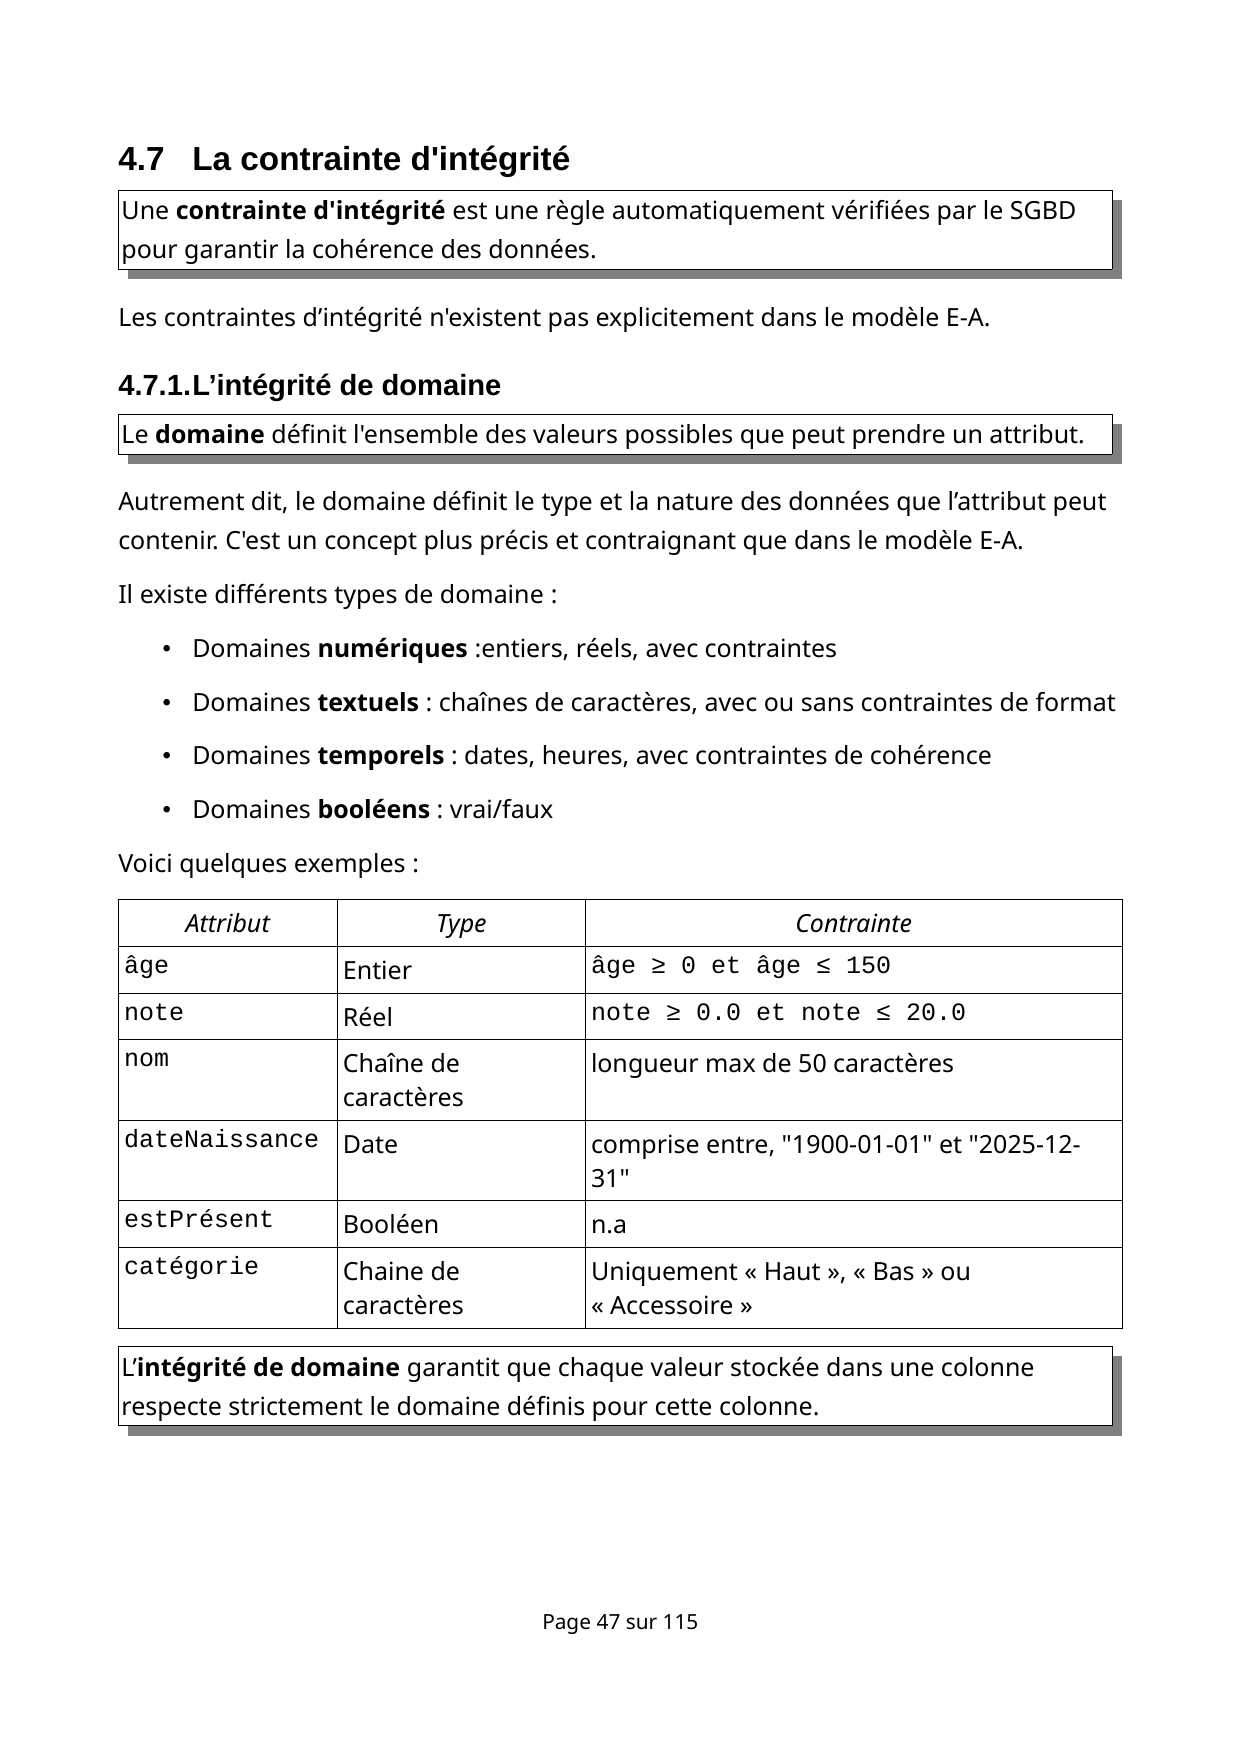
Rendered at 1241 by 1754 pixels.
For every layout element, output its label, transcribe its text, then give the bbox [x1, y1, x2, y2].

table_cell Entier [338, 947, 585, 992]
text L’intégrité de domaine garantit que chaque valeur stockée dans une colonne respecte strictement le domaine définis pour cette colonne. [119, 1347, 1112, 1425]
subtitle L’intégrité de domaine [118, 368, 1122, 401]
list Domaines numériques :entiers, réels, avec contraintes [162, 631, 1122, 664]
list Domaines booléens : vrai/faux [162, 792, 1122, 826]
table_cell Uniquement « Haut », « Bas » ou « Accessoire » [586, 1248, 1122, 1327]
list Domaines textuels : chaînes de caractères, avec ou sans contraintes de format [162, 684, 1122, 718]
table_cell estPrésent [119, 1201, 337, 1247]
subtitle La contrainte d'intégrité [118, 139, 1122, 177]
table_cell [586, 947, 1122, 992]
text Voici quelques exemples : [118, 846, 1122, 879]
text Le domaine définit l'ensemble des valeurs possibles que peut prendre un attribut. [119, 415, 1112, 454]
table_header Attribut [119, 900, 337, 946]
table_cell Date [338, 1121, 585, 1200]
table_cell nom [119, 1040, 337, 1119]
table_header Contrainte [586, 900, 1122, 946]
table_cell longueur max de 50 caractères [586, 1040, 1122, 1119]
text Il existe différents types de domaine : [118, 577, 1122, 611]
table_cell Booléen [338, 1201, 585, 1247]
table_cell Chaine de caractères [338, 1248, 585, 1327]
text Les contraintes d’intégrité n'existent pas explicitement dans le modèle E-A. [118, 299, 1122, 333]
table_cell dateNaissance [119, 1121, 337, 1200]
list Domaines temporels : dates, heures, avec contraintes de cohérence [162, 738, 1122, 772]
table_cell Chaîne de caractères [338, 1040, 585, 1119]
table_cell note [119, 994, 337, 1039]
table_cell âge [119, 947, 337, 992]
table_cell catégorie [119, 1248, 337, 1327]
text Autrement dit, le domaine définit le type et la nature des données que l’attribut peut contenir. C'est un concept plus précis et contraignant que dans le modèle E-A. [118, 484, 1122, 557]
table_cell [586, 994, 1122, 1039]
table_cell Réel [338, 994, 585, 1039]
table_cell n.a [586, 1201, 1122, 1247]
table_header Type [338, 900, 585, 946]
text Une contrainte d'intégrité est une règle automatiquement vérifiées par le SGBD pour garantir la cohérence des données. [119, 191, 1112, 269]
table_cell comprise entre, "1900-01-01" et "2025-12-31" [586, 1121, 1122, 1200]
